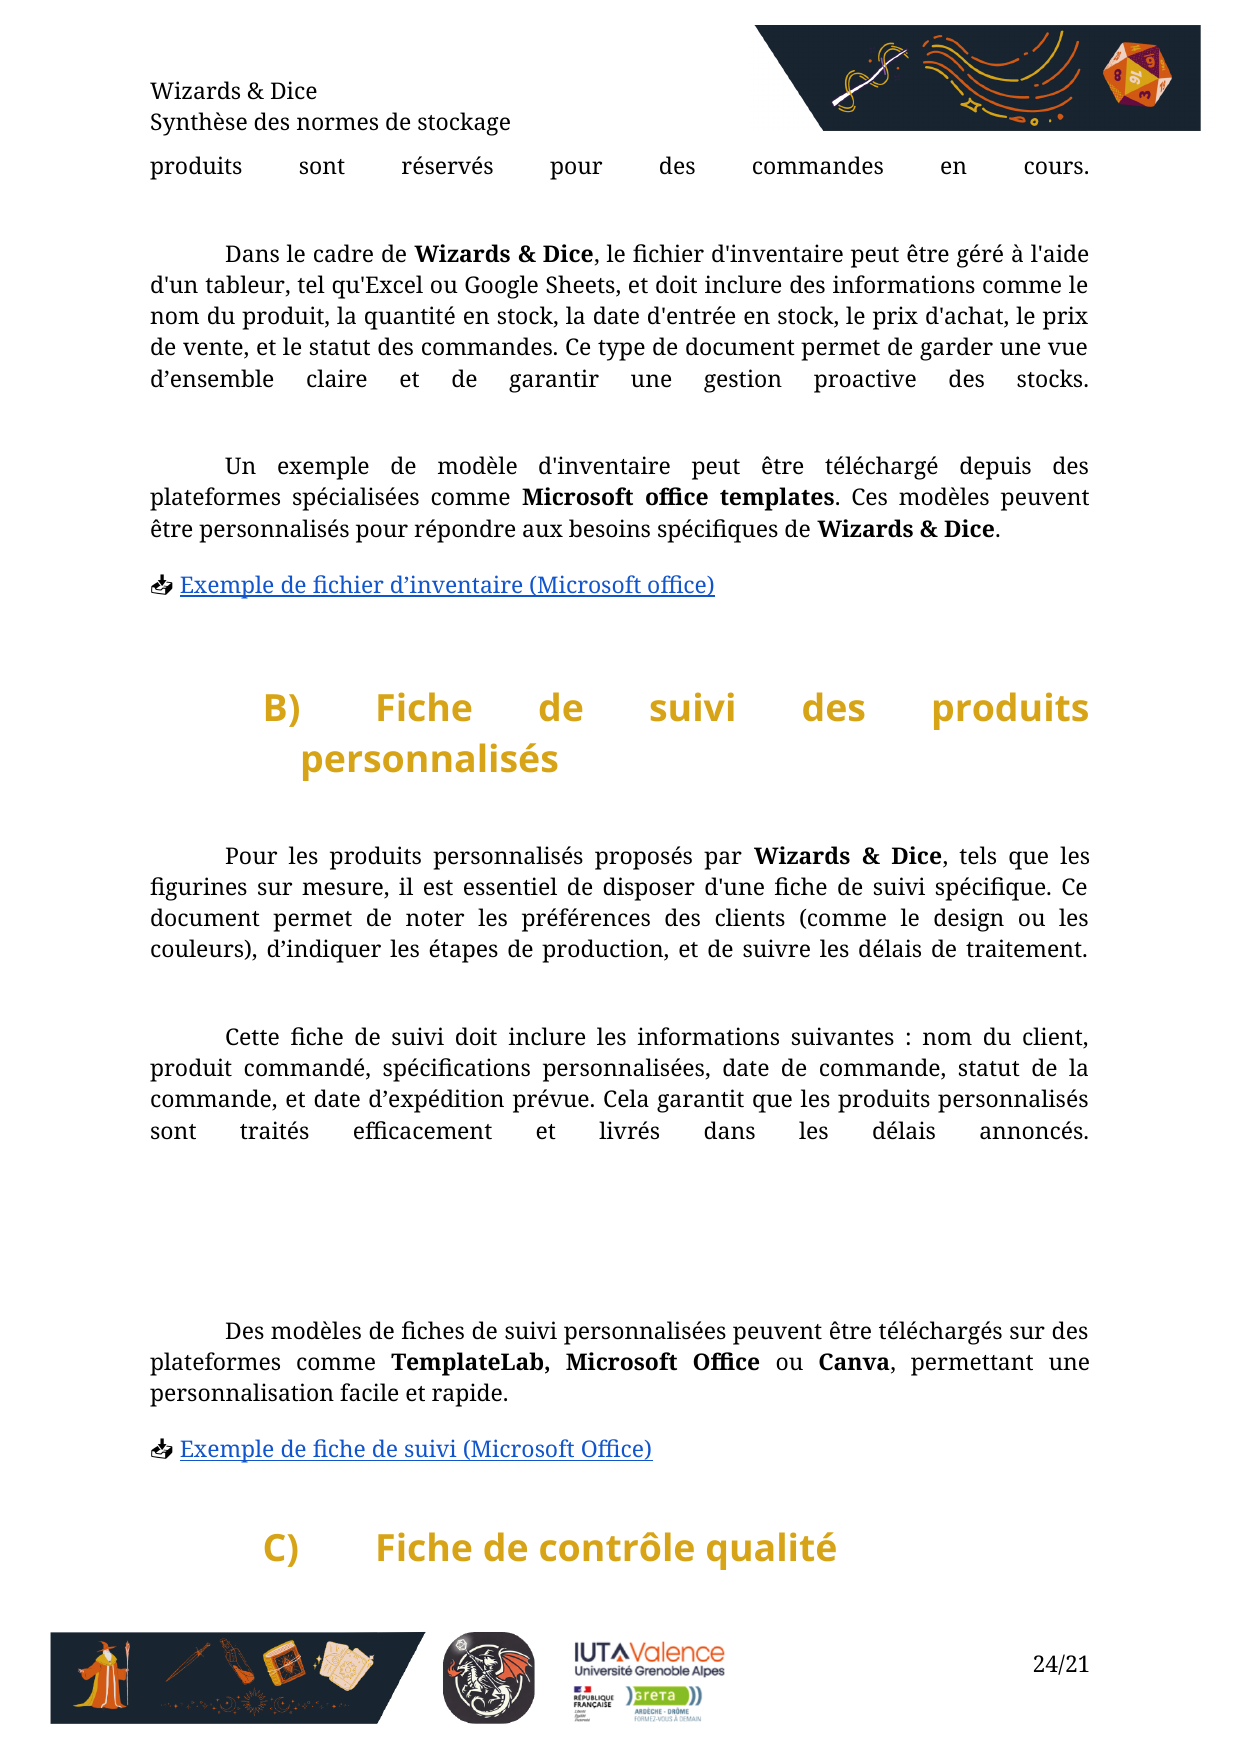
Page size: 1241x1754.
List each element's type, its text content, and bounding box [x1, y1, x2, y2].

subtitle Fiche de suivi des produits personnalisés [262, 681, 1090, 783]
text produits sont réservés pour des commandes en cours. [150, 150, 1090, 212]
text Des modèles de fiches de suivi personnalisées peuvent être téléchargés sur des plateformes comme TemplateLab, Microsoft Office ou Canva, permettant une personnalisation facile et rapide. [150, 1314, 1090, 1408]
text Cette fiche de suivi doit inclure les informations suivantes : nom du client, produit commandé, spécifications personnalisées, date de commande, statut de la commande, et date d’expédition prévue. Cela garantit que les produits personnalisés sont traités efficacement et livrés dans les délais annoncés. [150, 1021, 1090, 1177]
text 📥 Exemple de fiche de suivi (Microsoft Office) [150, 1433, 1090, 1464]
text Un exemple de modèle d'inventaire peut être téléchargé depuis des plateformes spécialisées comme Microsoft office templates. Ces modèles peuvent être personnalisés pour répondre aux besoins spécifiques de Wizards & Dice. [150, 450, 1090, 544]
text Dans le cadre de Wizards & Dice, le fichier d'inventaire peut être géré à l'aide d'un tableur, tel qu'Excel ou Google Sheets, et doit inclure des informations comme le nom du produit, la quantité en stock, la date d'entrée en stock, le prix d'achat, le prix de vente, et le statut des commandes. Ce type de document permet de garder une vue d’ensemble claire et de garantir une gestion proactive des stocks. [150, 237, 1090, 425]
text 📥 Exemple de fichier d’inventaire (Microsoft office) [150, 569, 1090, 600]
picture [748, 25, 1214, 132]
subtitle Fiche de contrôle qualité [262, 1521, 1090, 1572]
picture [42, 1628, 749, 1733]
text Pour les produits personnalisés proposés par Wizards & Dice, tels que les figurines sur mesure, il est essentiel de disposer d'une fiche de suivi spécifique. Ce document permet de noter les préférences des clients (comme le design ou les couleurs), d’indiquer les étapes de production, et de suivre les délais de traitement. [150, 839, 1090, 996]
